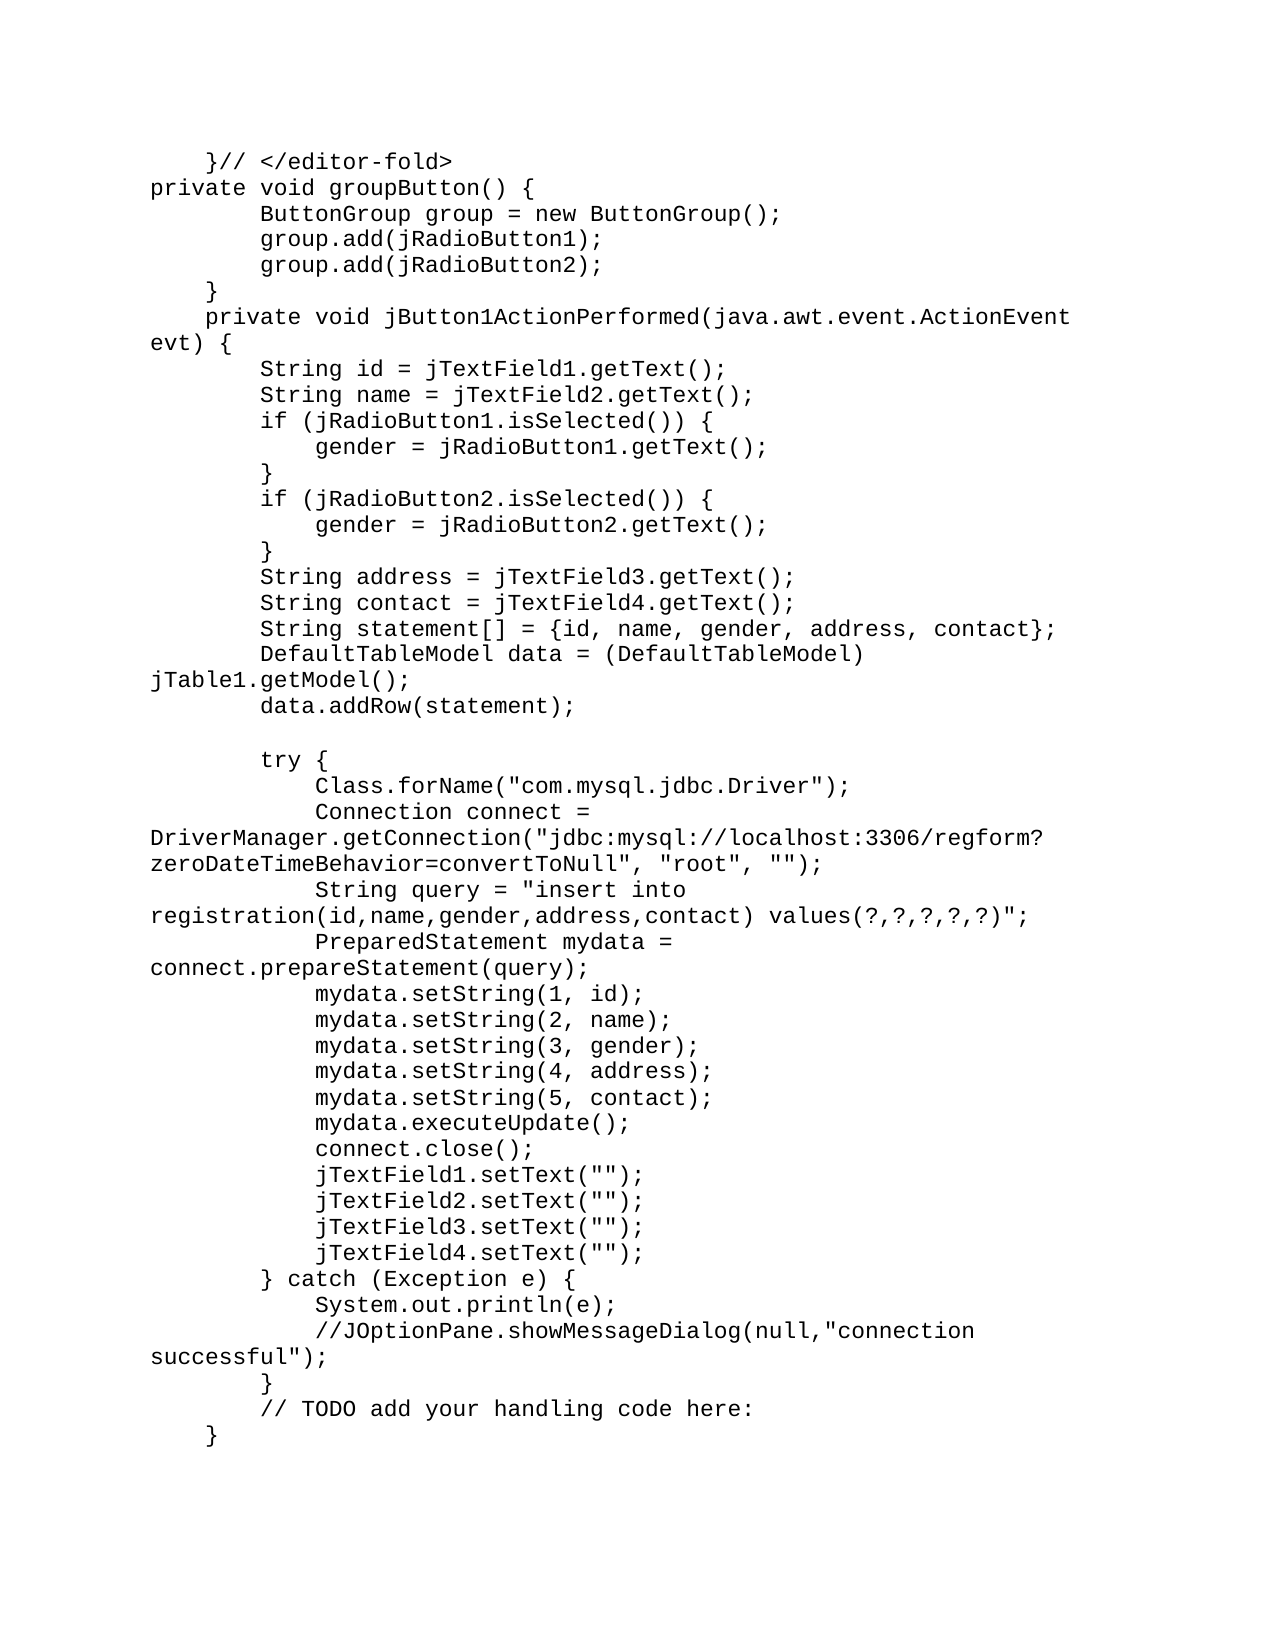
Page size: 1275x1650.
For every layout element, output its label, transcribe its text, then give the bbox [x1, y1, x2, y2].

text jTextField4.setText(""); [150, 1241, 1125, 1267]
text String contact = jTextField4.getText(); [150, 591, 1125, 617]
text ButtonGroup group = new ButtonGroup(); [150, 202, 1125, 228]
text connect.close(); [150, 1138, 1125, 1164]
text } [150, 461, 1125, 487]
text } [150, 1371, 1125, 1397]
text jTextField3.setText(""); [150, 1216, 1125, 1241]
text String address = jTextField3.getText(); [150, 565, 1125, 591]
text Class.forName("com.mysql.jdbc.Driver"); [150, 774, 1125, 801]
text mydata.setString(5, contact); [150, 1086, 1125, 1112]
text //JOptionPane.showMessageDialog(null,"connection successful"); [150, 1319, 1125, 1371]
text PreparedStatement mydata = connect.prepareStatement(query); [150, 930, 1125, 982]
text } [150, 539, 1125, 565]
text } [150, 1423, 1125, 1449]
text String statement[] = {id, name, gender, address, contact}; [150, 617, 1125, 643]
text String query = "insert into registration(id,name,gender,address,contact) values(?,?,?,?,?)"; [150, 878, 1125, 930]
text System.out.println(e); [150, 1293, 1125, 1319]
text group.add(jRadioButton2); [150, 254, 1125, 280]
text Connection connect = DriverManager.getConnection("jdbc:mysql://localhost:3306/regform?zeroDateTimeBehavior=convertToNull", "root", ""); [150, 801, 1125, 878]
text try { [150, 749, 1125, 774]
text mydata.setString(4, address); [150, 1060, 1125, 1086]
text }// </editor-fold> [150, 150, 1125, 176]
text if (jRadioButton2.isSelected()) { [150, 487, 1125, 513]
text mydata.executeUpdate(); [150, 1112, 1125, 1138]
text private void groupButton() { [150, 176, 1125, 202]
text jTextField2.setText(""); [150, 1189, 1125, 1216]
text mydata.setString(3, gender); [150, 1034, 1125, 1060]
text jTextField1.setText(""); [150, 1164, 1125, 1189]
text mydata.setString(1, id); [150, 982, 1125, 1008]
text mydata.setString(2, name); [150, 1008, 1125, 1034]
text private void jButton1ActionPerformed(java.awt.event.ActionEvent evt) { [150, 306, 1125, 357]
text String name = jTextField2.getText(); [150, 383, 1125, 409]
text data.addRow(statement); [150, 695, 1125, 721]
text DefaultTableModel data = (DefaultTableModel) jTable1.getModel(); [150, 643, 1125, 695]
text } catch (Exception e) { [150, 1267, 1125, 1293]
text group.add(jRadioButton1); [150, 228, 1125, 254]
text // TODO add your handling code here: [150, 1397, 1125, 1423]
text if (jRadioButton1.isSelected()) { [150, 409, 1125, 435]
text String id = jTextField1.getText(); [150, 357, 1125, 383]
text } [150, 280, 1125, 306]
text gender = jRadioButton1.getText(); [150, 435, 1125, 461]
text gender = jRadioButton2.getText(); [150, 513, 1125, 539]
